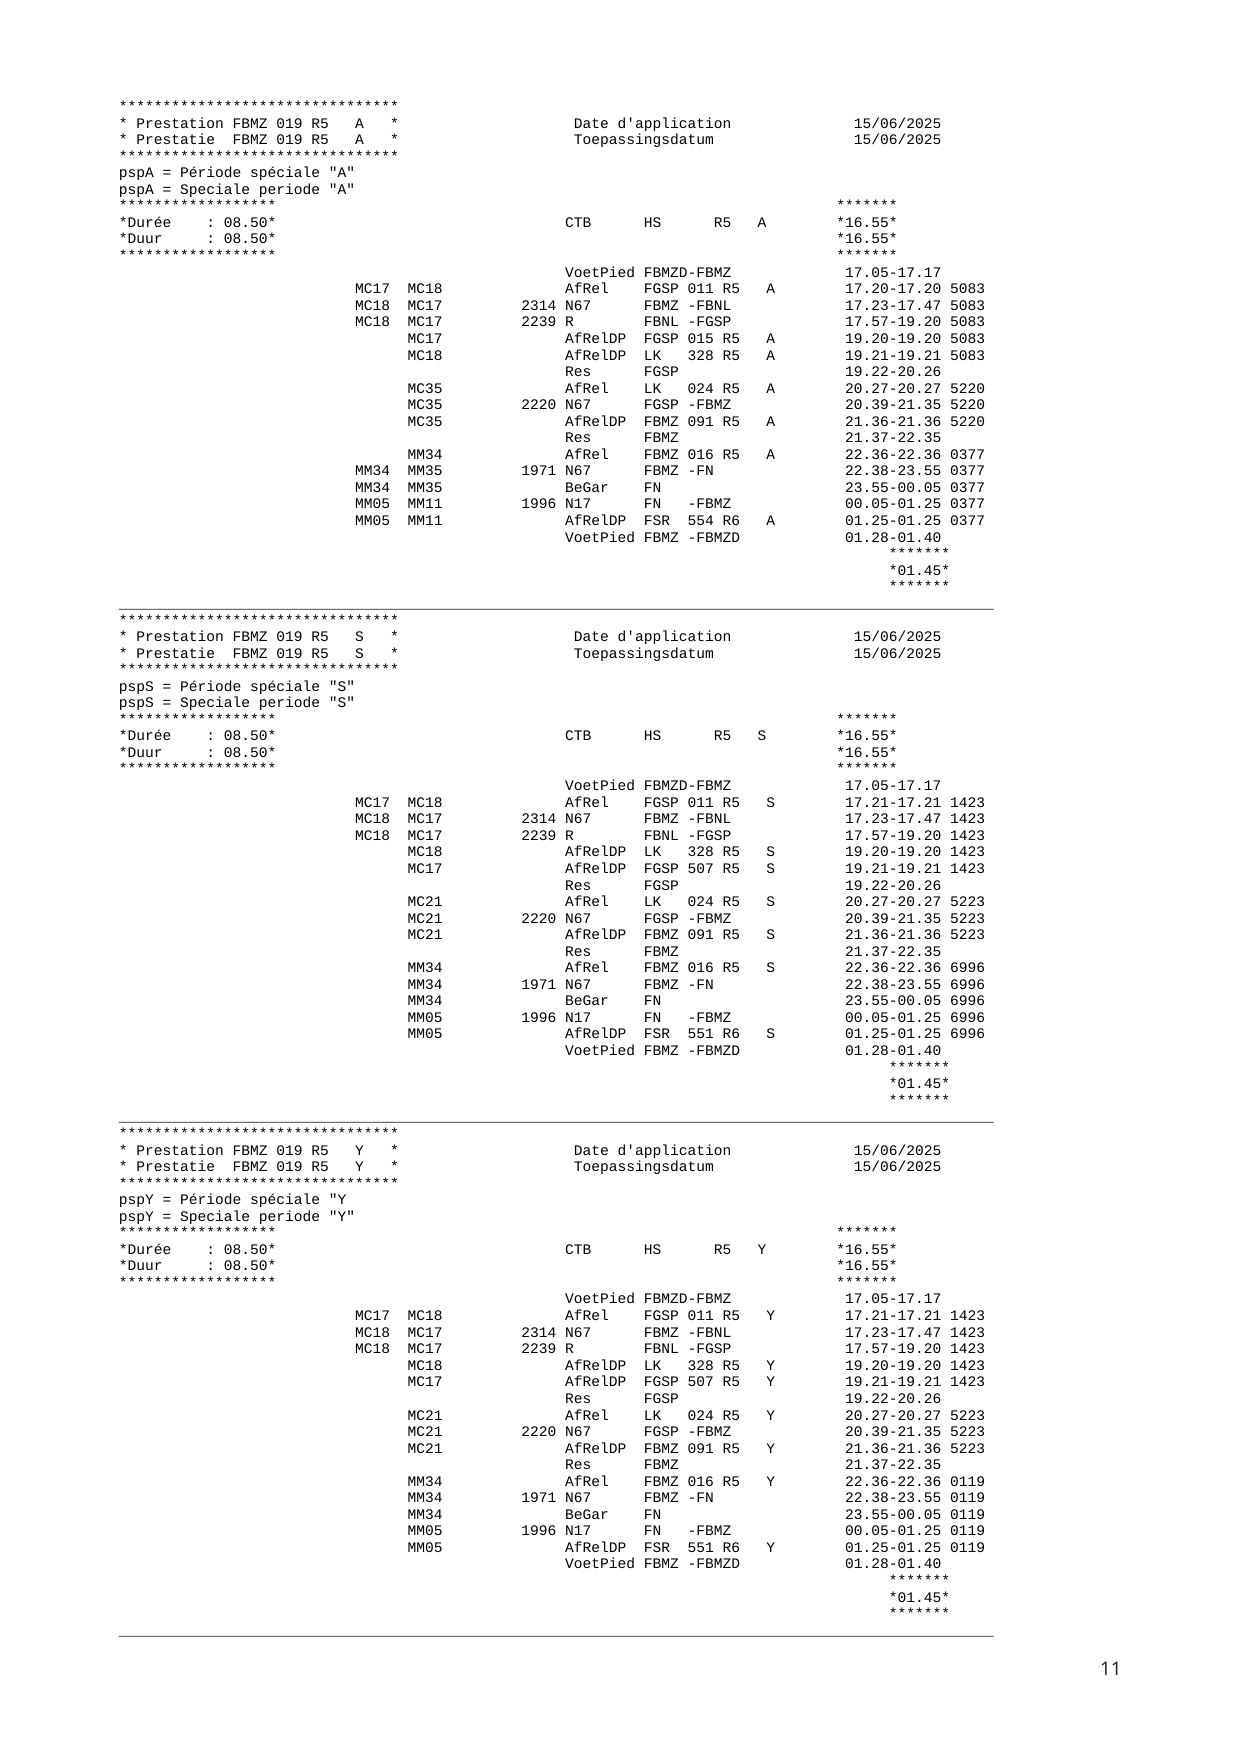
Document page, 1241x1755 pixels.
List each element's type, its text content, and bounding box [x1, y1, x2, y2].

text ******************************** * Prestation FBMZ 019 R5 S * Date d'application 15/06/2025 * Prestatie FBMZ 019 R5 S * Toepassingsdatum 15/06/2025 ******************************** pspS = Période spéciale "S" pspS = Speciale periode "S" ****************** ******* *Durée : 08.50* CTB HS R5 S *16.55* *Duur : 08.50* *16.55* ****************** ******* VoetPied FBMZD-FBMZ 17.05-17.17 MC17 MC18 AfRel FGSP 011 R5 S 17.21-17.21 1423 MC18 MC17 2314 N67 FBMZ -FBNL 17.23-17.47 1423 MC18 MC17 2239 R FBNL -FGSP 17.57-19.20 1423 MC18 AfRelDP LK 328 R5 S 19.20-19.20 1423 MC17 AfRelDP FGSP 507 R5 S 19.21-19.21 1423 Res FGSP 19.22-20.26 MC21 AfRel LK 024 R5 S 20.27-20.27 5223 MC21 2220 N67 FGSP -FBMZ 20.39-21.35 5223 MC21 AfRelDP FBMZ 091 R5 S 21.36-21.36 5223 Res FBMZ 21.37-22.35 MM34 AfRel FBMZ 016 R5 S 22.36-22.36 6996 MM34 1971 N67 FBMZ -FN 22.38-23.55 6996 MM34 BeGar FN 23.55-00.05 6996 MM05 1996 N17 FN -FBMZ 00.05-01.25 6996 MM05 AfRelDP FSR 551 R6 S 01.25-01.25 6996 VoetPied FBMZ -FBMZD 01.28-01.40 ******* *01.45* ******* ____________________________________________________________________________________________________ [119, 613, 1122, 1126]
text ******************************** * Prestation FBMZ 019 R5 Y * Date d'application 15/06/2025 * Prestatie FBMZ 019 R5 Y * Toepassingsdatum 15/06/2025 ******************************** pspY = Période spéciale "Y pspY = Speciale periode "Y" ****************** ******* *Durée : 08.50* CTB HS R5 Y *16.55* *Duur : 08.50* *16.55* ****************** ******* VoetPied FBMZD-FBMZ 17.05-17.17 MC17 MC18 AfRel FGSP 011 R5 Y 17.21-17.21 1423 MC18 MC17 2314 N67 FBMZ -FBNL 17.23-17.47 1423 MC18 MC17 2239 R FBNL -FGSP 17.57-19.20 1423 MC18 AfRelDP LK 328 R5 Y 19.20-19.20 1423 MC17 AfRelDP FGSP 507 R5 Y 19.21-19.21 1423 Res FGSP 19.22-20.26 MC21 AfRel LK 024 R5 Y 20.27-20.27 5223 MC21 2220 N67 FGSP -FBMZ 20.39-21.35 5223 MC21 AfRelDP FBMZ 091 R5 Y 21.36-21.36 5223 Res FBMZ 21.37-22.35 MM34 AfRel FBMZ 016 R5 Y 22.36-22.36 0119 MM34 1971 N67 FBMZ -FN 22.38-23.55 0119 MM34 BeGar FN 23.55-00.05 0119 MM05 1996 N17 FN -FBMZ 00.05-01.25 0119 MM05 AfRelDP FSR 551 R6 Y 01.25-01.25 0119 VoetPied FBMZ -FBMZD 01.28-01.40 ******* *01.45* ******* ____________________________________________________________________________________________________ [119, 1126, 1122, 1639]
text ******************************** * Prestation FBMZ 019 R5 A * Date d'application 15/06/2025 * Prestatie FBMZ 019 R5 A * Toepassingsdatum 15/06/2025 ******************************** pspA = Période spéciale "A" pspA = Speciale periode "A" ****************** ******* *Durée : 08.50* CTB HS R5 A *16.55* *Duur : 08.50* *16.55* ****************** ******* VoetPied FBMZD-FBMZ 17.05-17.17 MC17 MC18 AfRel FGSP 011 R5 A 17.20-17.20 5083 MC18 MC17 2314 N67 FBMZ -FBNL 17.23-17.47 5083 MC18 MC17 2239 R FBNL -FGSP 17.57-19.20 5083 MC17 AfRelDP FGSP 015 R5 A 19.20-19.20 5083 MC18 AfRelDP LK 328 R5 A 19.21-19.21 5083 Res FGSP 19.22-20.26 MC35 AfRel LK 024 R5 A 20.27-20.27 5220 MC35 2220 N67 FGSP -FBMZ 20.39-21.35 5220 MC35 AfRelDP FBMZ 091 R5 A 21.36-21.36 5220 Res FBMZ 21.37-22.35 MM34 AfRel FBMZ 016 R5 A 22.36-22.36 0377 MM34 MM35 1971 N67 FBMZ -FN 22.38-23.55 0377 MM34 MM35 BeGar FN 23.55-00.05 0377 MM05 MM11 1996 N17 FN -FBMZ 00.05-01.25 0377 MM05 MM11 AfRelDP FSR 554 R6 A 01.25-01.25 0377 VoetPied FBMZ -FBMZD 01.28-01.40 ******* *01.45* ******* ____________________________________________________________________________________________________ [119, 99, 1122, 613]
